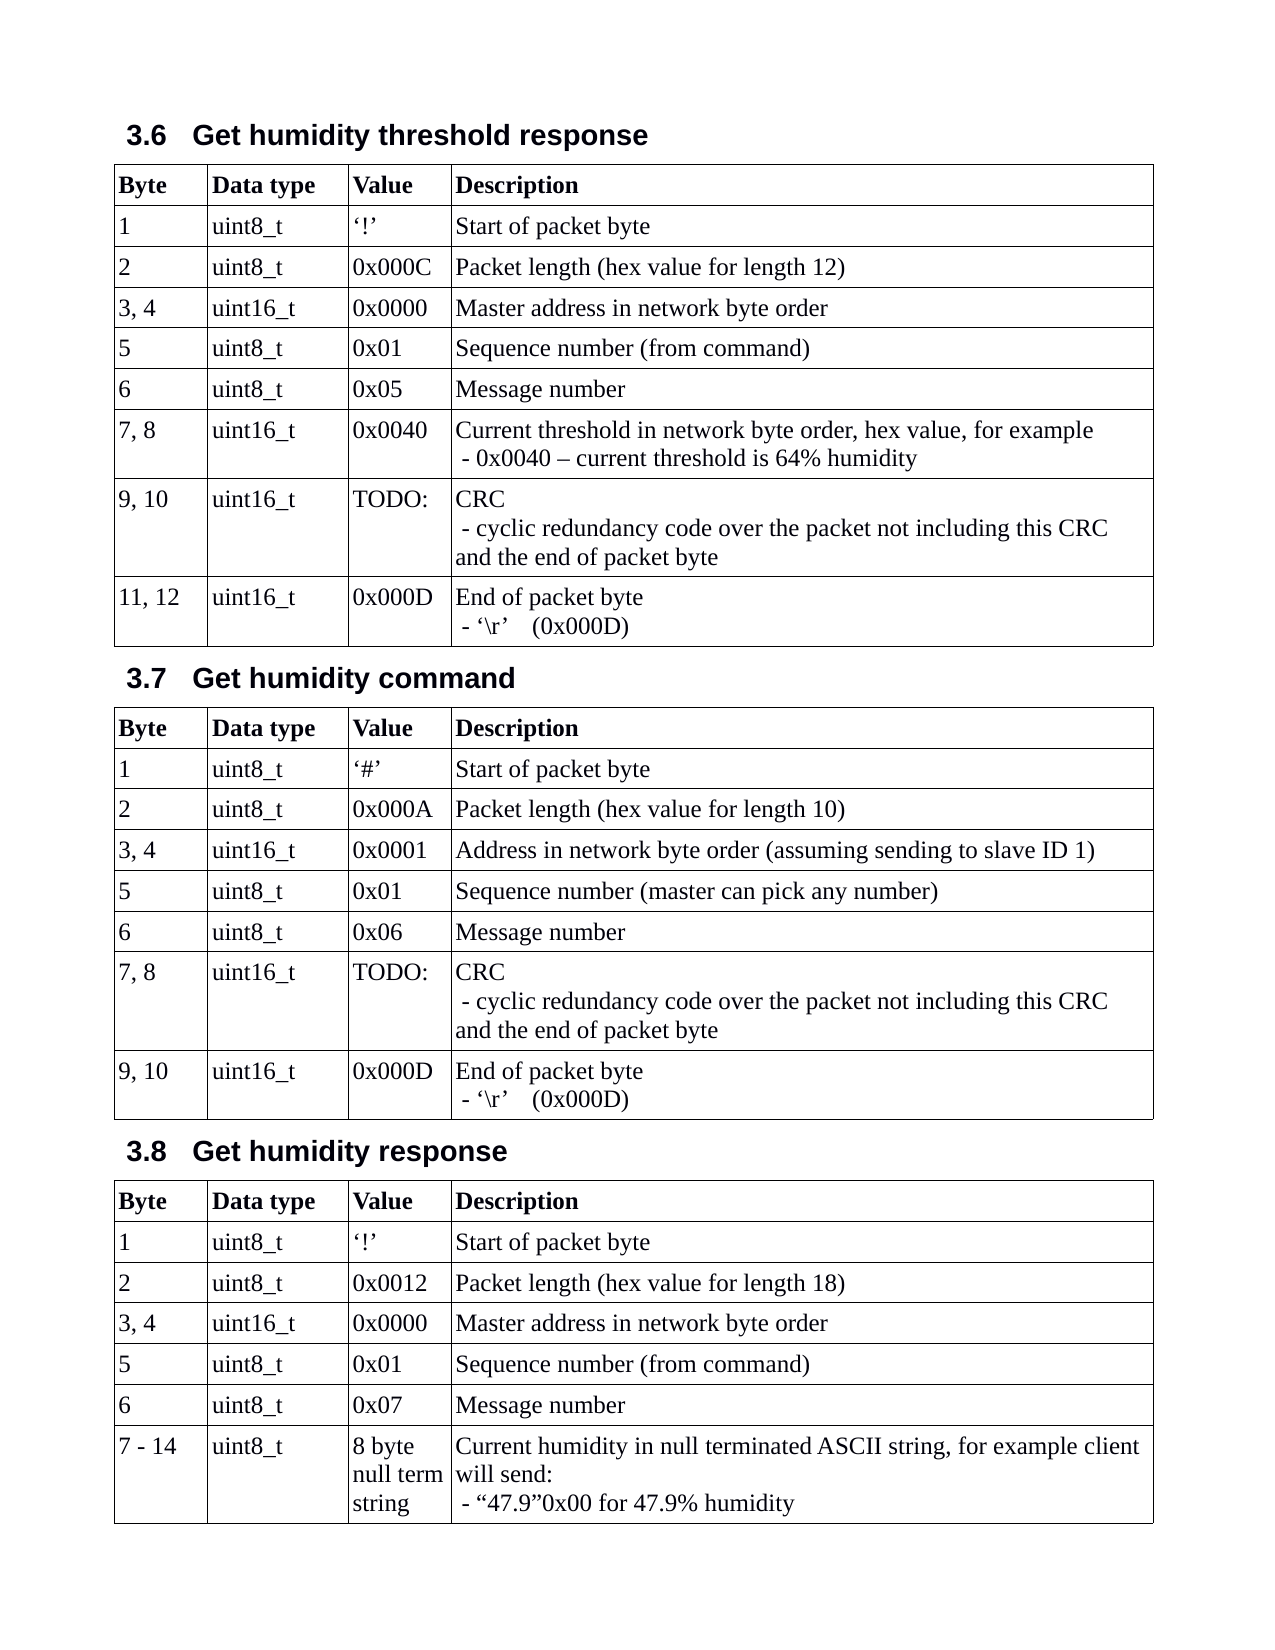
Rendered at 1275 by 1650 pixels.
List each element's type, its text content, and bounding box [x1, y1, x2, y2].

table_cell uint8_t [208, 789, 348, 829]
table_header Data type [208, 165, 348, 205]
table_cell Message number [452, 1385, 1153, 1424]
table_cell 0x000C [349, 247, 451, 286]
table_cell Start of packet byte [452, 206, 1153, 246]
table_cell Master address in network byte order [452, 288, 1153, 327]
table_cell 2 [115, 789, 207, 829]
table_cell CRC - cyclic redundancy code over the packet not including this CRC and the end of packet byte [452, 952, 1153, 1049]
table_cell uint16_t [208, 479, 348, 576]
table_cell 1 [115, 206, 207, 246]
table_cell 8 byte null term string [349, 1426, 451, 1523]
table_cell ‘!’ [349, 1222, 451, 1262]
table_cell uint8_t [208, 749, 348, 788]
table_cell CRC - cyclic redundancy code over the packet not including this CRC and the end of packet byte [452, 479, 1153, 576]
table_cell 5 [115, 1344, 207, 1384]
table_cell 3, 4 [115, 288, 207, 327]
table_cell 0x01 [349, 328, 451, 368]
table_header Value [349, 165, 451, 205]
table_header Description [452, 165, 1153, 205]
table_cell uint8_t [208, 328, 348, 368]
table_cell uint16_t [208, 830, 348, 870]
table_cell 0x000D [349, 577, 451, 646]
table_cell End of packet byte - ‘\r’ (0x000D) [452, 1051, 1153, 1119]
table_cell 1 [115, 1222, 207, 1262]
table_cell 0x0000 [349, 288, 451, 327]
table_header Byte [115, 165, 207, 205]
table_cell ‘#’ [349, 749, 451, 788]
table_cell 0x06 [349, 912, 451, 951]
table_cell 5 [115, 328, 207, 368]
table_cell uint8_t [208, 1344, 348, 1384]
table_cell Start of packet byte [452, 1222, 1153, 1262]
table_cell 0x01 [349, 871, 451, 911]
table_cell 9, 10 [115, 479, 207, 576]
table_cell 0x0040 [349, 410, 451, 478]
table_cell uint8_t [208, 1385, 348, 1424]
table_header Value [349, 1181, 451, 1221]
table_header Value [349, 708, 451, 748]
table_header Description [452, 708, 1153, 748]
subtitle Get humidity response [118, 1134, 1157, 1168]
table_cell 11, 12 [115, 577, 207, 646]
table_cell uint16_t [208, 952, 348, 1049]
table_cell 3, 4 [115, 830, 207, 870]
table_cell 7, 8 [115, 410, 207, 478]
table_cell 0x0001 [349, 830, 451, 870]
table_cell uint16_t [208, 577, 348, 646]
table_cell 3, 4 [115, 1303, 207, 1343]
table_cell uint8_t [208, 206, 348, 246]
table_cell 6 [115, 369, 207, 408]
table_cell 0x0012 [349, 1263, 451, 1302]
table_header Data type [208, 1181, 348, 1221]
table_cell Message number [452, 912, 1153, 951]
table_cell 2 [115, 1263, 207, 1302]
table_cell 0x0000 [349, 1303, 451, 1343]
table_cell 0x01 [349, 1344, 451, 1384]
table_cell 2 [115, 247, 207, 286]
table_cell Master address in network byte order [452, 1303, 1153, 1343]
table_cell TODO: [349, 952, 451, 1049]
table_cell uint8_t [208, 1263, 348, 1302]
subtitle Get humidity threshold response [118, 118, 1157, 152]
table_header Data type [208, 708, 348, 748]
table_cell ‘!’ [349, 206, 451, 246]
table_cell uint16_t [208, 288, 348, 327]
table_cell uint16_t [208, 410, 348, 478]
table_cell 7 - 14 [115, 1426, 207, 1523]
table_cell uint8_t [208, 1222, 348, 1262]
table_cell uint8_t [208, 1426, 348, 1523]
table_cell uint8_t [208, 871, 348, 911]
table_cell Sequence number (master can pick any number) [452, 871, 1153, 911]
table_cell Current threshold in network byte order, hex value, for example - 0x0040 – current threshold is 64% humidity [452, 410, 1153, 478]
table_cell Packet length (hex value for length 18) [452, 1263, 1153, 1302]
table_cell End of packet byte - ‘\r’ (0x000D) [452, 577, 1153, 646]
table_cell 0x07 [349, 1385, 451, 1424]
table_cell Packet length (hex value for length 10) [452, 789, 1153, 829]
table_cell 7, 8 [115, 952, 207, 1049]
table_header Byte [115, 1181, 207, 1221]
table_cell Address in network byte order (assuming sending to slave ID 1) [452, 830, 1153, 870]
table_header Byte [115, 708, 207, 748]
table_cell Start of packet byte [452, 749, 1153, 788]
table_cell TODO: [349, 479, 451, 576]
table_cell 6 [115, 1385, 207, 1424]
table_cell 0x000D [349, 1051, 451, 1119]
table_cell 5 [115, 871, 207, 911]
table_cell 6 [115, 912, 207, 951]
table_cell uint8_t [208, 912, 348, 951]
table_cell Packet length (hex value for length 12) [452, 247, 1153, 286]
table_cell uint16_t [208, 1303, 348, 1343]
table_cell Sequence number (from command) [452, 328, 1153, 368]
table_cell 1 [115, 749, 207, 788]
table_header Description [452, 1181, 1153, 1221]
table_cell 0x05 [349, 369, 451, 408]
table_cell Current humidity in null terminated ASCII string, for example client will send: - “47.9”0x00 for 47.9% humidity [452, 1426, 1153, 1523]
table_cell Message number [452, 369, 1153, 408]
subtitle Get humidity command [118, 661, 1157, 694]
table_cell uint8_t [208, 247, 348, 286]
table_cell uint16_t [208, 1051, 348, 1119]
table_cell uint8_t [208, 369, 348, 408]
table_cell Sequence number (from command) [452, 1344, 1153, 1384]
table_cell 9, 10 [115, 1051, 207, 1119]
table_cell 0x000A [349, 789, 451, 829]
